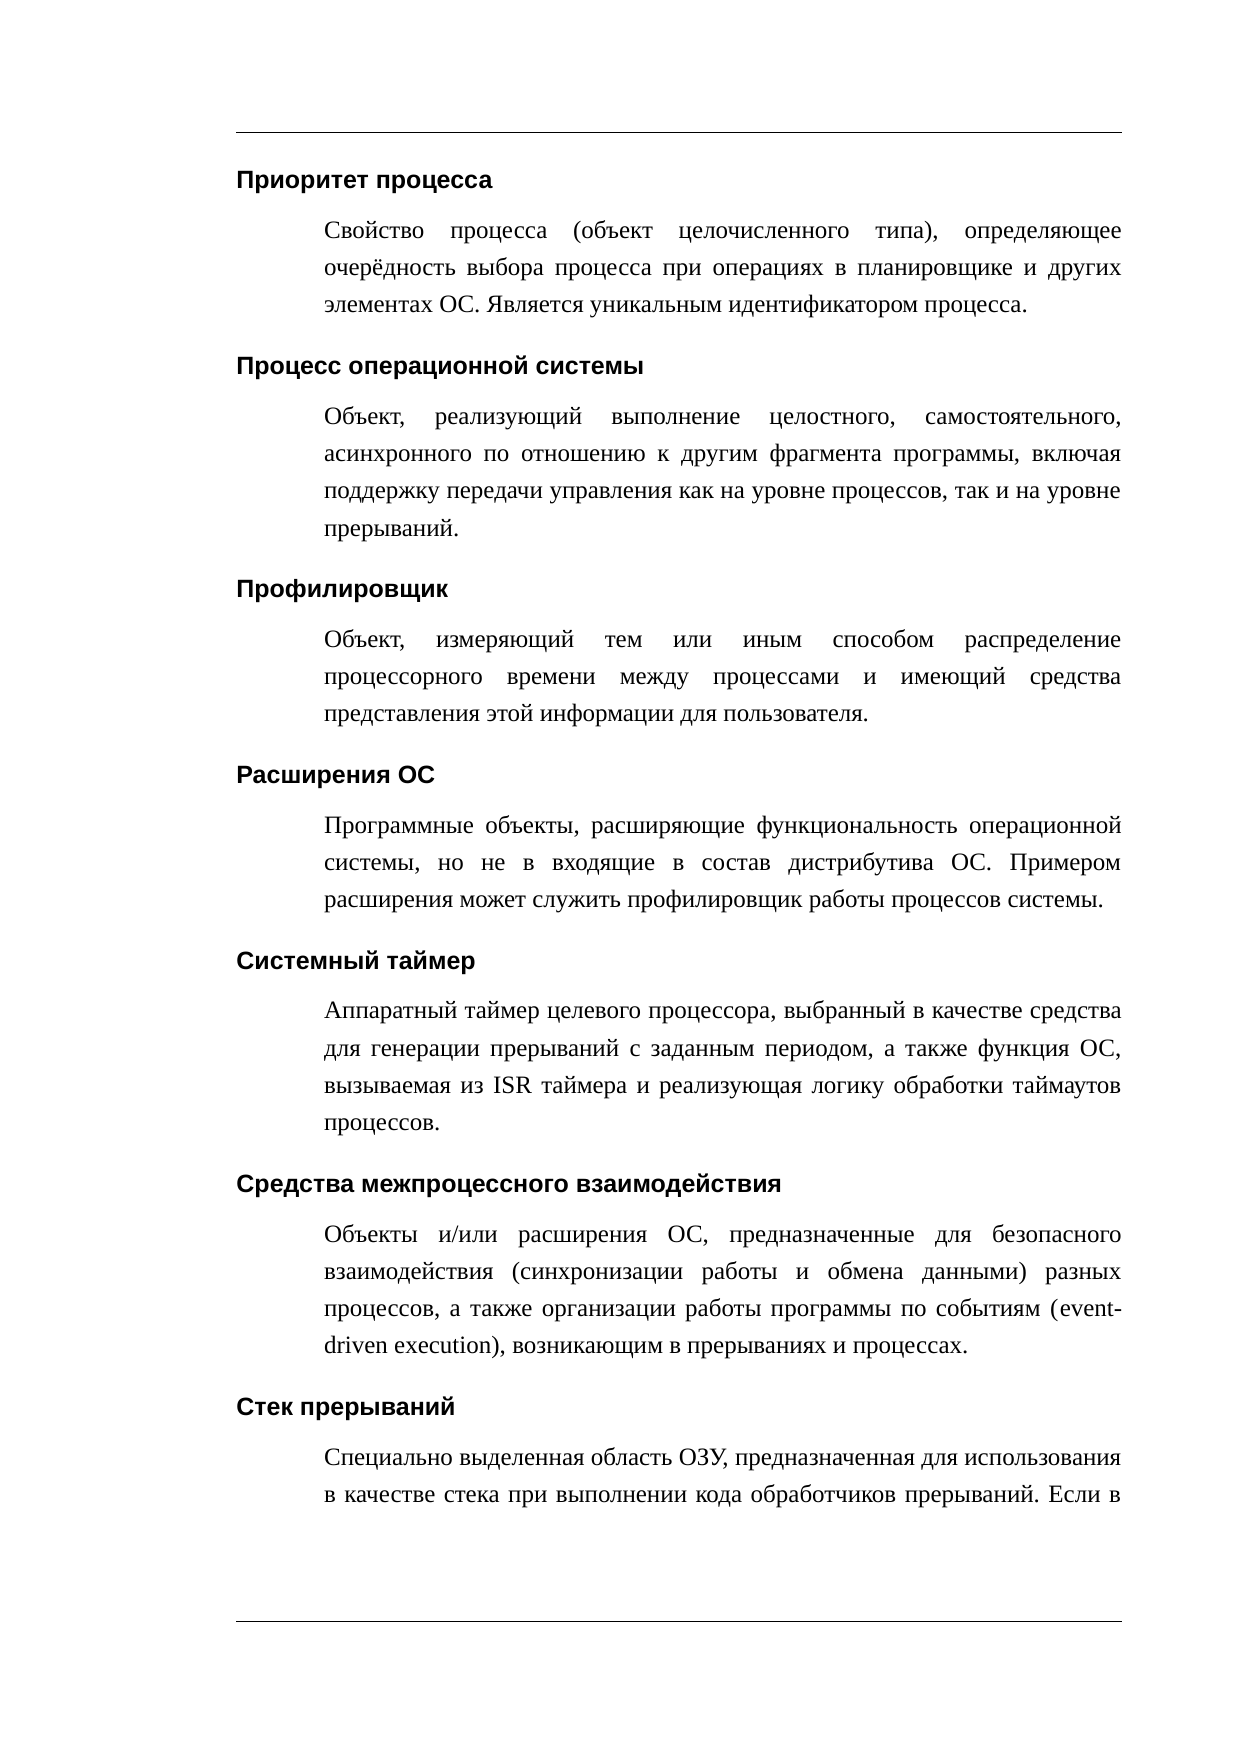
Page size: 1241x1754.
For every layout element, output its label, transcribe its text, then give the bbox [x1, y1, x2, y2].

text Объекты и/или расширения ОС, предназначенные для безопасного взаимодействия (синхронизации работы и обмена данными) разных процессов, а также организации работы программы по событиям (event-driven execution), возникающим в прерываниях и процессах. [324, 1219, 1122, 1359]
text Профилировщик [236, 574, 1122, 603]
text Аппаратный таймер целевого процессора, выбранный в качестве средства для генерации прерываний с заданным периодом, а также функция ОС, вызываемая из ISR таймера и реализующая логику обработки таймаутов процессов. [324, 996, 1122, 1136]
text Расширения ОС [236, 760, 1122, 789]
text Специально выделенная область ОЗУ, предназначенная для использования в качестве стека при выполнении кода обработчиков прерываний. Если в [324, 1442, 1122, 1508]
text Стек прерываний [236, 1392, 1122, 1421]
text Программные объекты, расширяющие функциональность операционной системы, но не в входящие в состав дистрибутива ОС. Примером расширения может служить профилировщик работы процессов системы. [324, 810, 1122, 913]
text Объект, измеряющий тем или иным способом распределение процессорного времени между процессами и имеющий средства представления этой информации для пользователя. [324, 624, 1122, 727]
text Системный таймер [236, 946, 1122, 974]
text Средства межпроцессного взаимодействия [236, 1169, 1122, 1198]
text Объект, реализующий выполнение целостного, самостоятельного, асинхронного по отношению к другим фрагмента программы, включая поддержку передачи управления как на уровне процессов, так и на уровне прерываний. [324, 401, 1122, 541]
text Свойство процесса (объект целочисленного типа), определяющее очерёдность выбора процесса при операциях в планировщике и других элементах ОС. Является уникальным идентификатором процесса. [324, 215, 1122, 318]
text Приоритет процесса [236, 165, 1122, 194]
text Процесс операционной системы [236, 351, 1122, 380]
